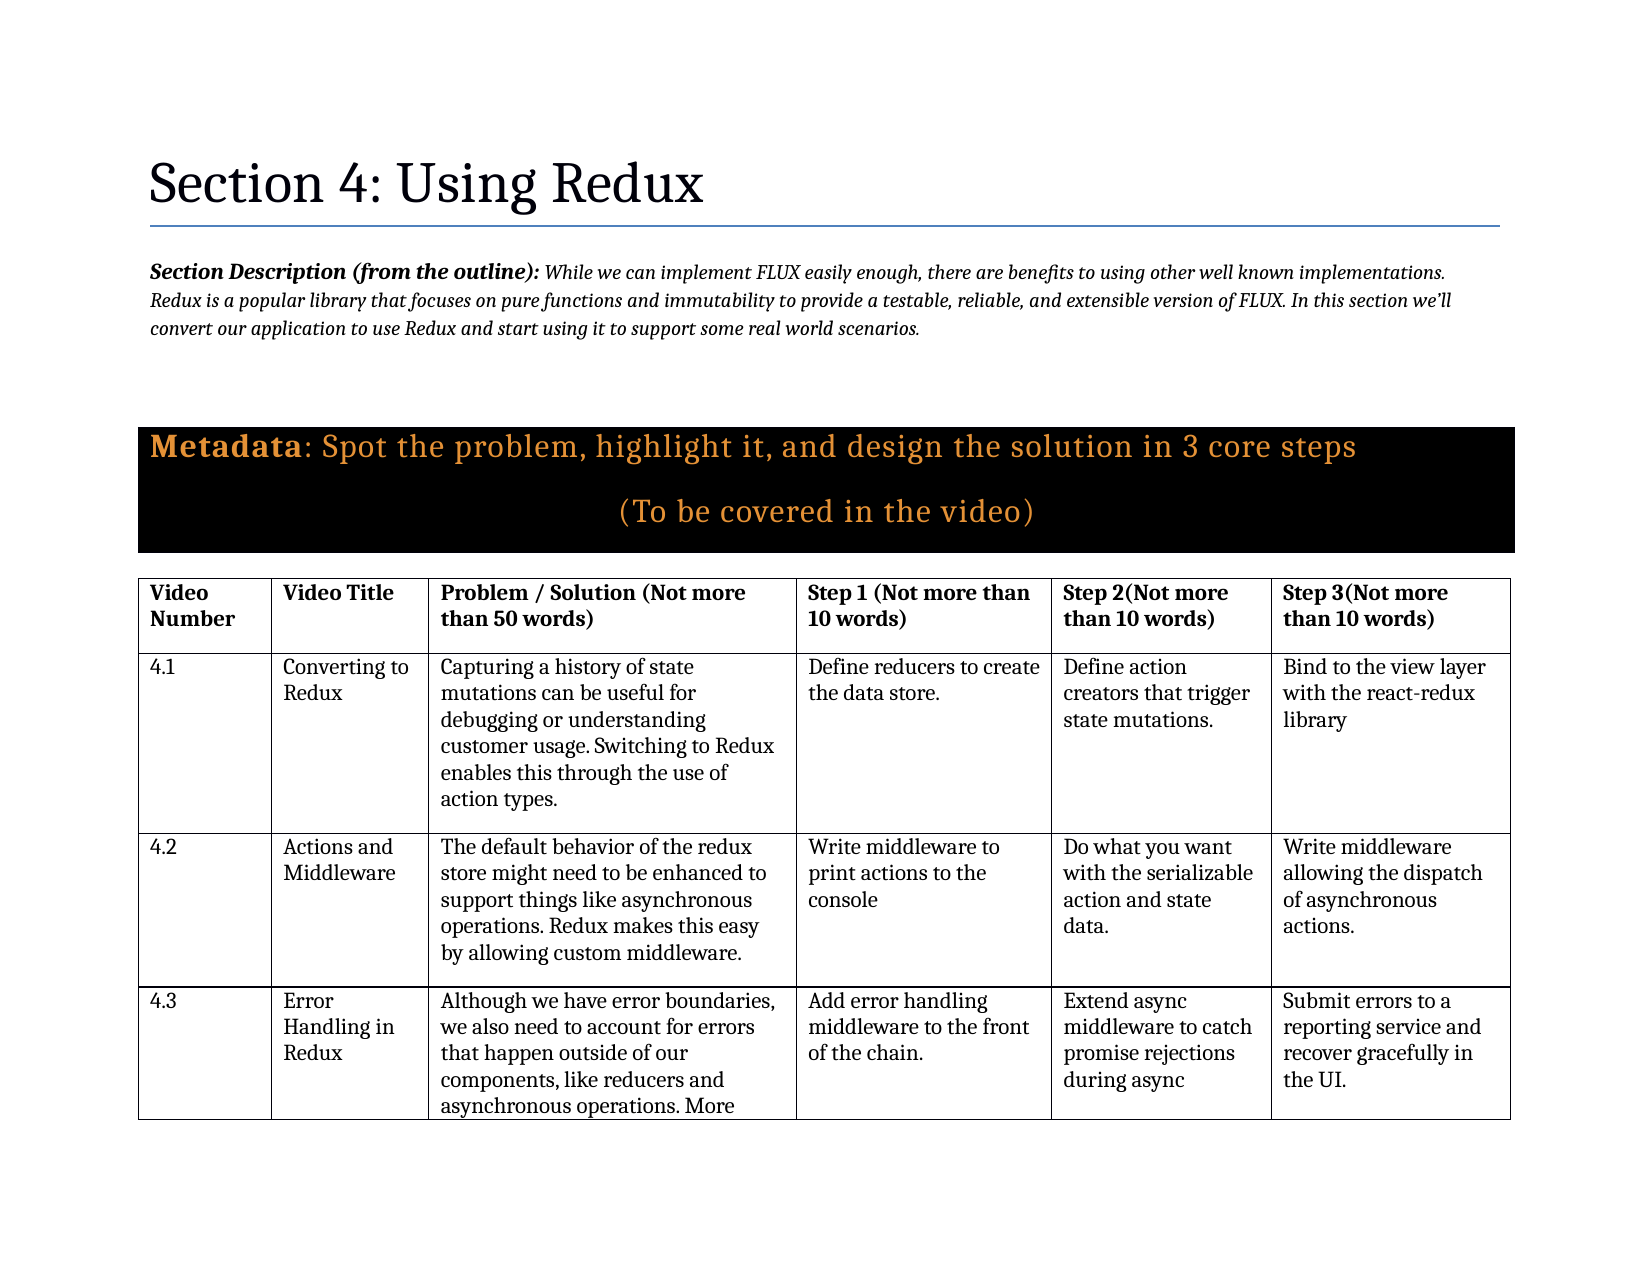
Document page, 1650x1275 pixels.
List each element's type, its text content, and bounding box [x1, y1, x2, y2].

table_cell The default behavior of the redux store might need to be enhanced to support things like asynchronous operations. Redux makes this easy by allowing custom middleware. [429, 834, 796, 986]
table_cell Bind to the view layer with the react-redux library [1272, 654, 1510, 833]
table_header Video Title [272, 579, 428, 653]
table_cell Add error handling middleware to the front of the chain. [797, 988, 1051, 1119]
table_cell 4.3 [139, 988, 271, 1119]
table_cell Write middleware allowing the dispatch of asynchronous actions. [1272, 834, 1510, 986]
table_cell Write middleware to print actions to the console [797, 834, 1051, 986]
table_cell Submit errors to a reporting service and recover gracefully in the UI. [1272, 988, 1510, 1119]
table_cell Extend async middleware to catch promise rejections during async [1052, 988, 1271, 1119]
text Section Description (from the outline): While we can implement FLUX easily enough, there are benefits to using other well known implementations. Redux is a popular library that focuses on pure functions and immutability to provide a testable, reliable, and extensible version of FLUX. In this section we’ll convert our application to use Redux and start using it to support some real world scenarios. [150, 259, 1500, 340]
table_cell Converting to Redux [272, 654, 428, 833]
table_cell Although we have error boundaries, we also need to account for errors that happen outside of our components, like reducers and asynchronous operations. More [429, 988, 796, 1119]
table_cell Capturing a history of state mutations can be useful for debugging or understanding customer usage. Switching to Redux enables this through the use of action types. [429, 654, 796, 833]
table_cell Do what you want with the serializable action and state data. [1052, 834, 1271, 986]
table_header Step 3(Not more than 10 words) [1272, 579, 1510, 653]
table_cell Actions and Middleware [272, 834, 428, 986]
title Section 4: Using Redux [150, 150, 1500, 225]
table_header Step 1 (Not more than 10 words) [797, 579, 1051, 653]
table_cell 4.1 [139, 654, 271, 833]
table_header Problem / Solution (Not more than 50 words) [429, 579, 796, 653]
table_header Video Number [139, 579, 271, 653]
table_cell Define action creators that trigger state mutations. [1052, 654, 1271, 833]
table_cell 4.2 [139, 834, 271, 986]
table_header Step 2(Not more than 10 words) [1052, 579, 1271, 653]
table_cell Define reducers to create the data store. [797, 654, 1051, 833]
table_header Metadata: Spot the problem, highlight it, and design the solution in 3 core steps (To be covered in the video) [139, 428, 1514, 552]
table_cell Error Handling in Redux [272, 988, 428, 1119]
